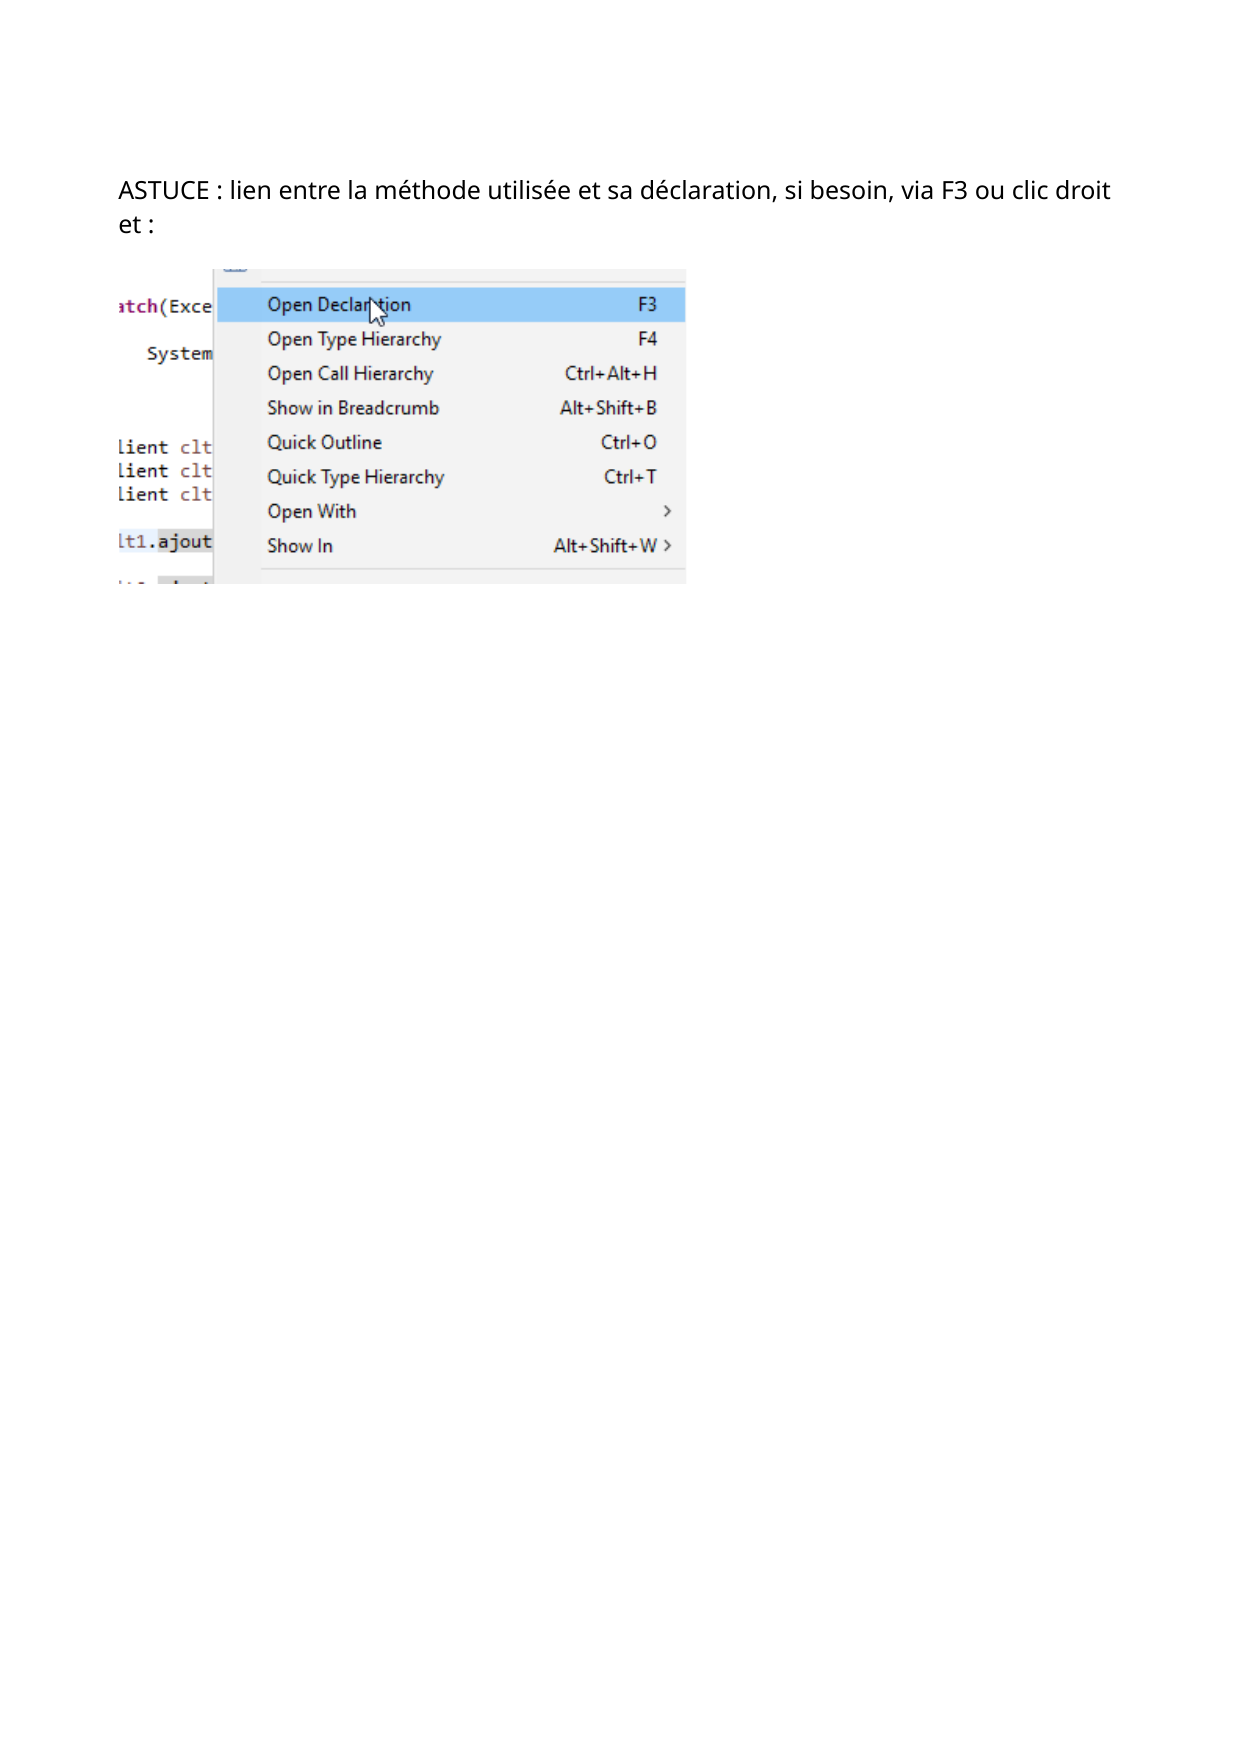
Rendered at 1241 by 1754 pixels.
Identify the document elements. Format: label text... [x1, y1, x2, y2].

text ASTUCE : lien entre la méthode utilisée et sa déclaration, si besoin, via F3 ou clic droit et : [118, 173, 1122, 275]
picture [119, 269, 687, 584]
